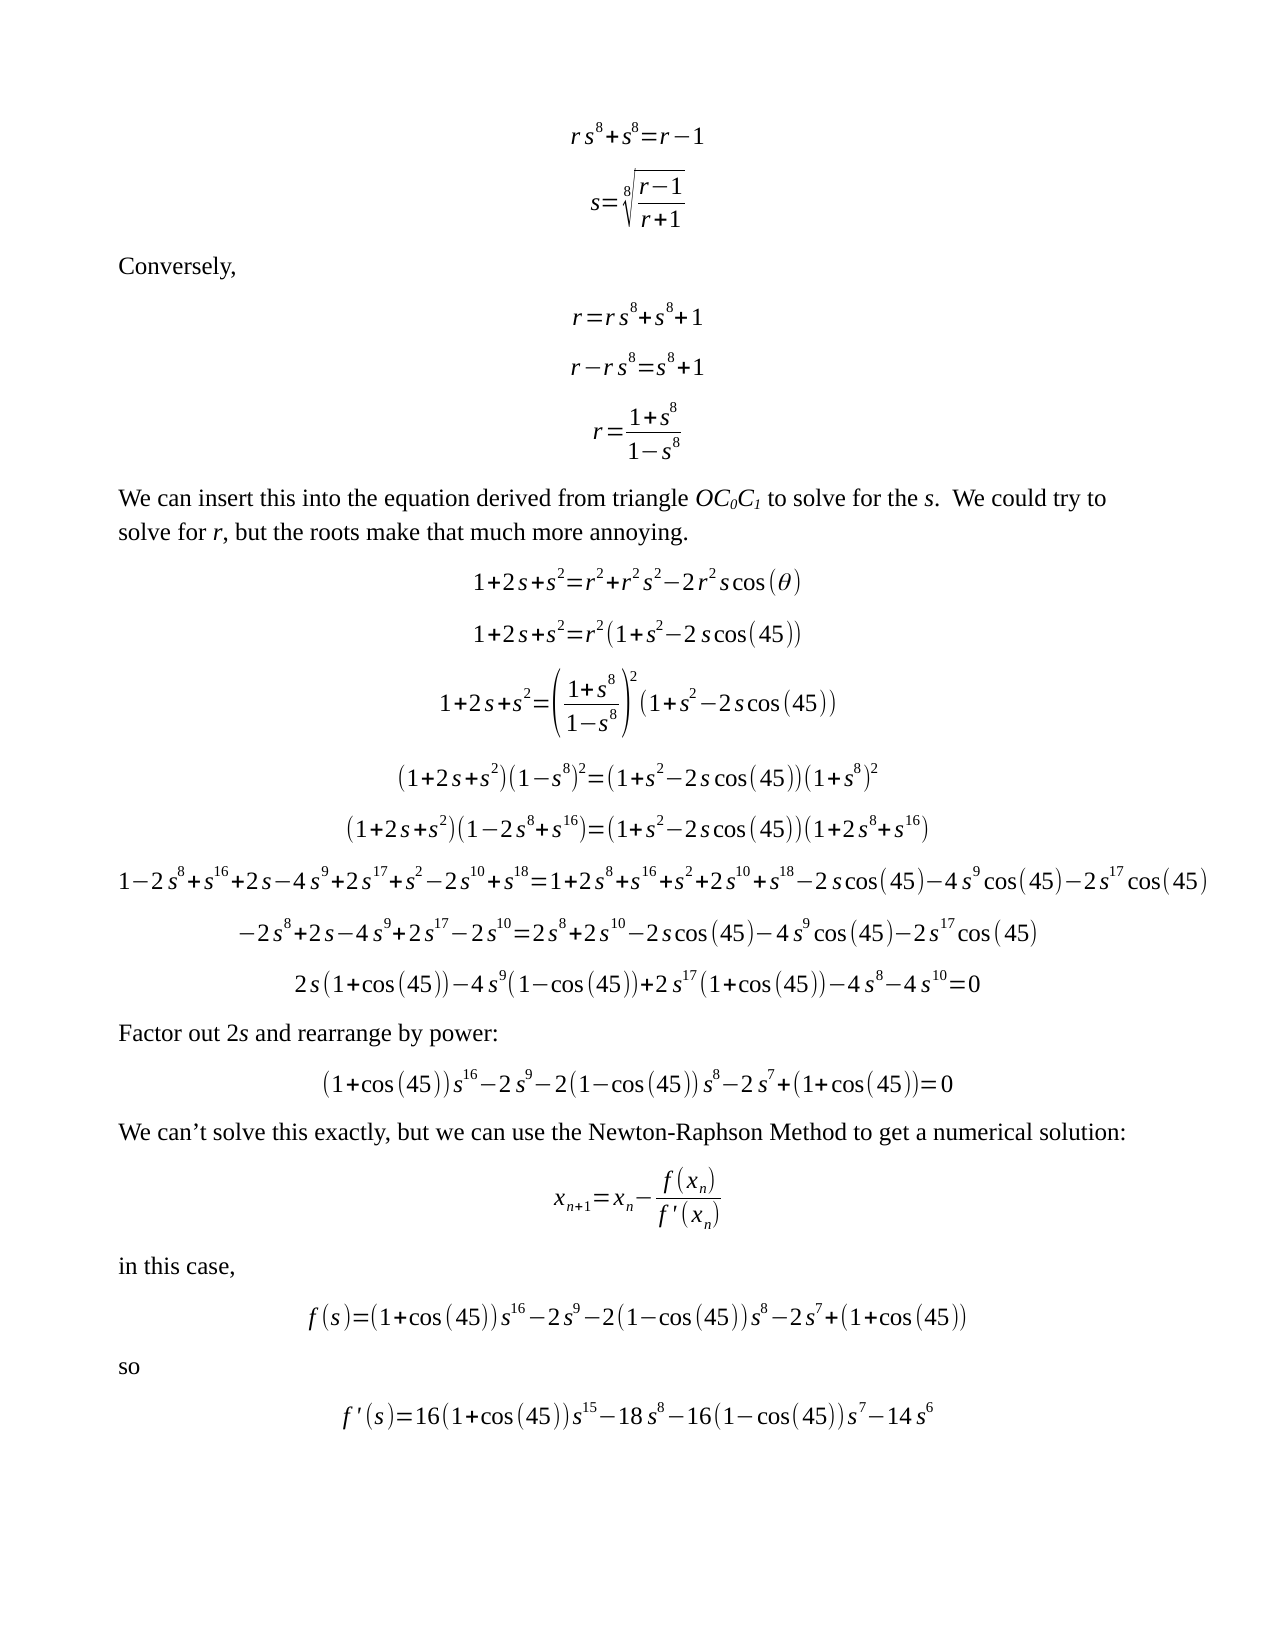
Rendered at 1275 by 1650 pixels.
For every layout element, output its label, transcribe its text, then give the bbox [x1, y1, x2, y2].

text in this case, [118, 1251, 1157, 1280]
text Conversely, [118, 251, 1157, 280]
text Factor out 2s and rearrange by power: [118, 1018, 1157, 1047]
text We can insert this into the equation derived from triangle OC0C1 to solve for the s. We could try to solve for r, but the roots make that much more annoying. [118, 483, 1157, 545]
text We can’t solve this exactly, but we can use the Newton-Raphson Method to get a numerical solution: [118, 1117, 1157, 1146]
text so [118, 1351, 1157, 1379]
